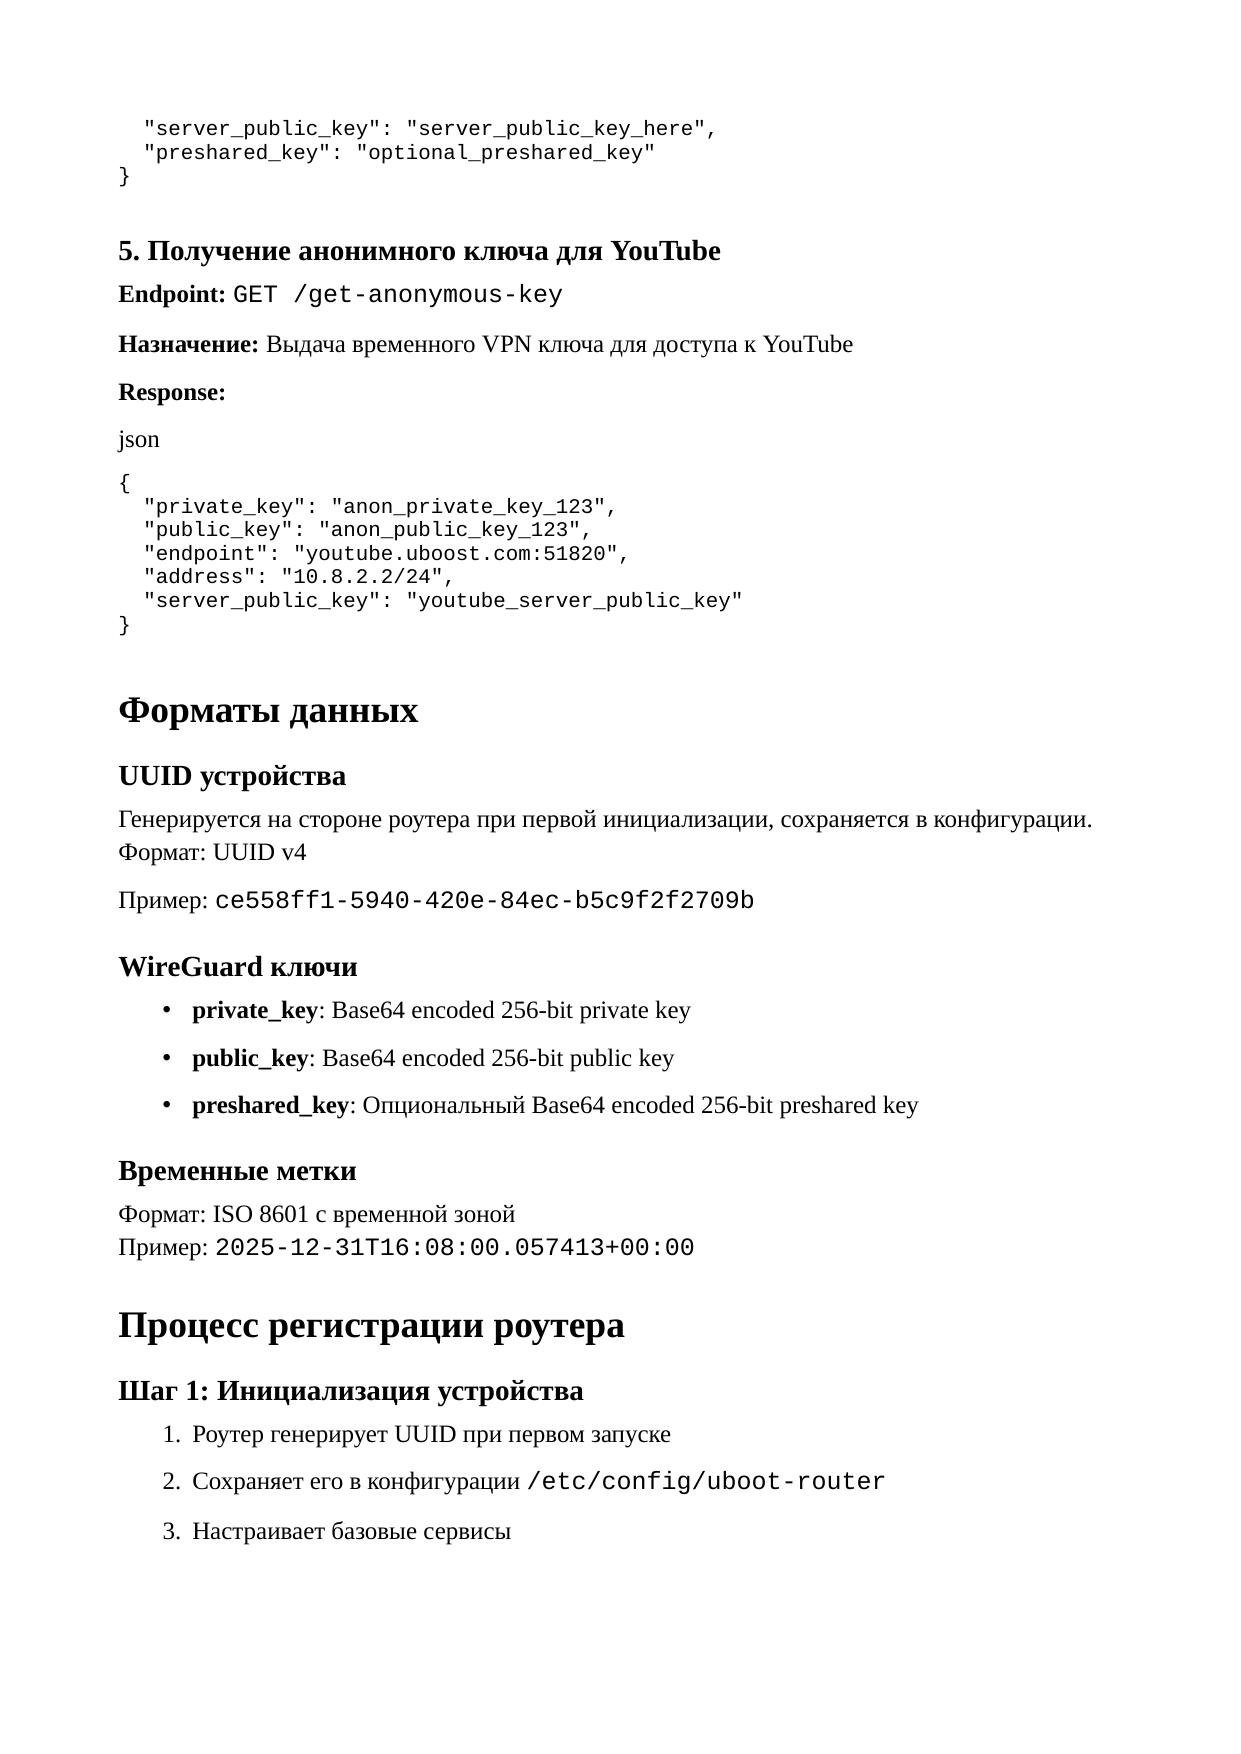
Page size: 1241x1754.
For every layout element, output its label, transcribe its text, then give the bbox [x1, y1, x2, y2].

text "address": "10.8.2.2/24", [118, 567, 1122, 590]
list Сохраняет его в конфигурации /etc/config/uboot-router [162, 1466, 1122, 1497]
text Response: [118, 377, 1122, 406]
subtitle UUID устройства [118, 758, 1122, 792]
subtitle Процесс регистрации роутера [118, 1303, 1122, 1346]
text Генерируется на стороне роутера при первой инициализации, сохраняется в конфигурации. Формат: UUID v4 [118, 804, 1122, 866]
text Пример: ce558ff1-5940-420e-84ec-b5c9f2f2709b [118, 885, 1122, 916]
list Настраивает базовые сервисы [162, 1516, 1122, 1545]
subtitle Временные метки [118, 1153, 1122, 1186]
text "server_public_key": "server_public_key_here", [118, 118, 1122, 142]
list public_key: Base64 encoded 256-bit public key [162, 1043, 1122, 1072]
text { [118, 472, 1122, 496]
subtitle Шаг 1: Инициализация устройства [118, 1373, 1122, 1406]
text "endpoint": "youtube.uboost.com:51820", [118, 543, 1122, 567]
list preshared_key: Опциональный Base64 encoded 256-bit preshared key [162, 1091, 1122, 1119]
text "public_key": "anon_public_key_123", [118, 519, 1122, 543]
list private_key: Base64 encoded 256-bit private key [162, 995, 1122, 1024]
subtitle Форматы данных [118, 688, 1122, 731]
text Назначение: Выдача временного VPN ключа для доступа к YouTube [118, 329, 1122, 358]
text "private_key": "anon_private_key_123", [118, 496, 1122, 519]
subtitle 5. Получение анонимного ключа для YouTube [118, 233, 1122, 267]
text json [118, 424, 1122, 453]
text } [118, 614, 1122, 637]
text Endpoint: GET /get-anonymous-key [118, 279, 1122, 310]
subtitle WireGuard ключи [118, 949, 1122, 983]
text "server_public_key": "youtube_server_public_key" [118, 590, 1122, 614]
text Формат: ISO 8601 с временной зоной Пример: 2025-12-31T16:08:00.057413+00:00 [118, 1199, 1122, 1263]
list Роутер генерирует UUID при первом запуске [162, 1419, 1122, 1448]
text } [118, 165, 1122, 189]
text "preshared_key": "optional_preshared_key" [118, 142, 1122, 165]
